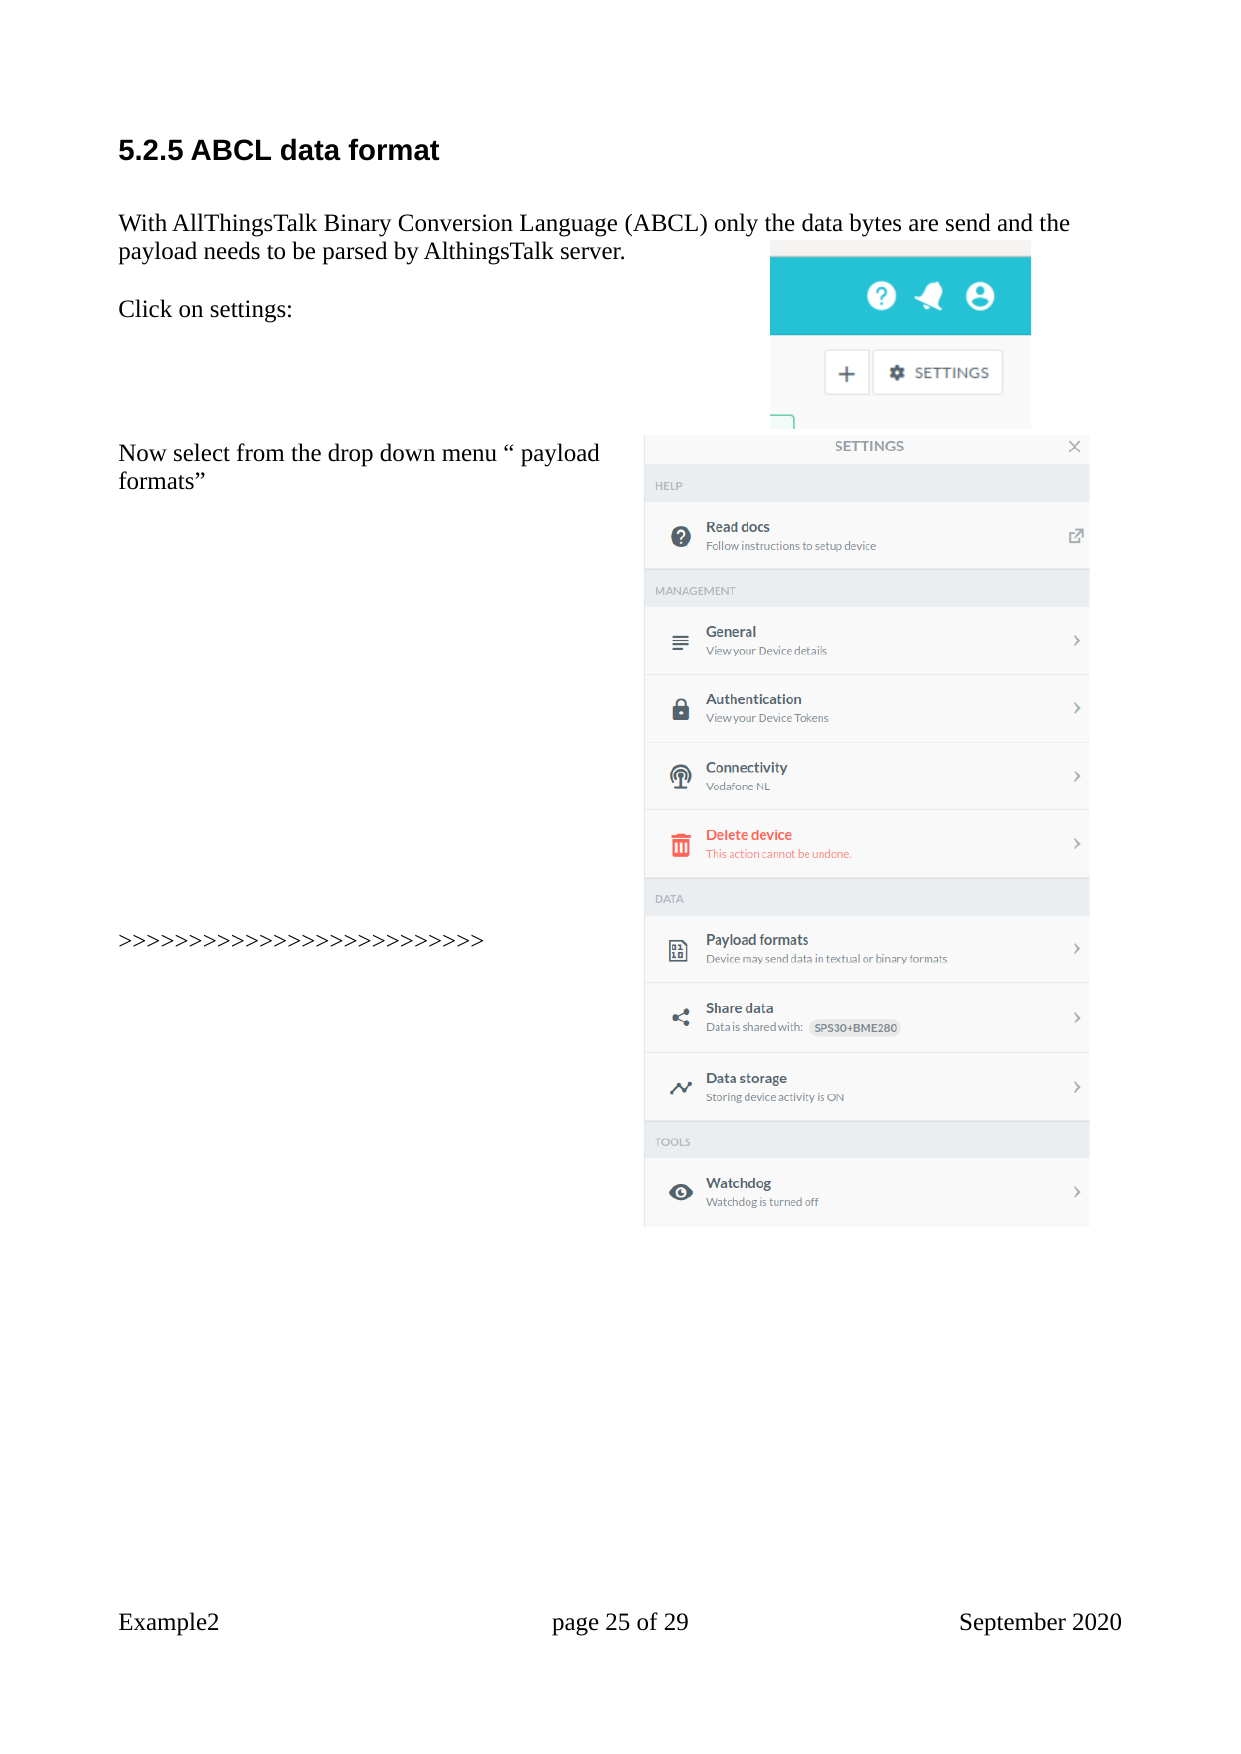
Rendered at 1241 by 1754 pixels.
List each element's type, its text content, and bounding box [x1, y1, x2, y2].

subtitle 5.2.5 ABCL data format [118, 133, 1122, 166]
text >>>>>>>>>>>>>>>>>>>>>>>>>> [118, 926, 643, 955]
text With AllThingsTalk Binary Conversion Language ​(ABCL) only the data bytes are send and the payload needs to be parsed by AlthingsTalk server. [118, 208, 1122, 265]
text Click on settings: [118, 294, 770, 323]
text [1090, 926, 1122, 955]
text Now select from the drop down menu “ payload formats” [118, 438, 643, 495]
text [1032, 294, 1122, 323]
picture [643, 435, 1090, 1227]
picture [770, 240, 1032, 429]
text [1090, 438, 1122, 495]
